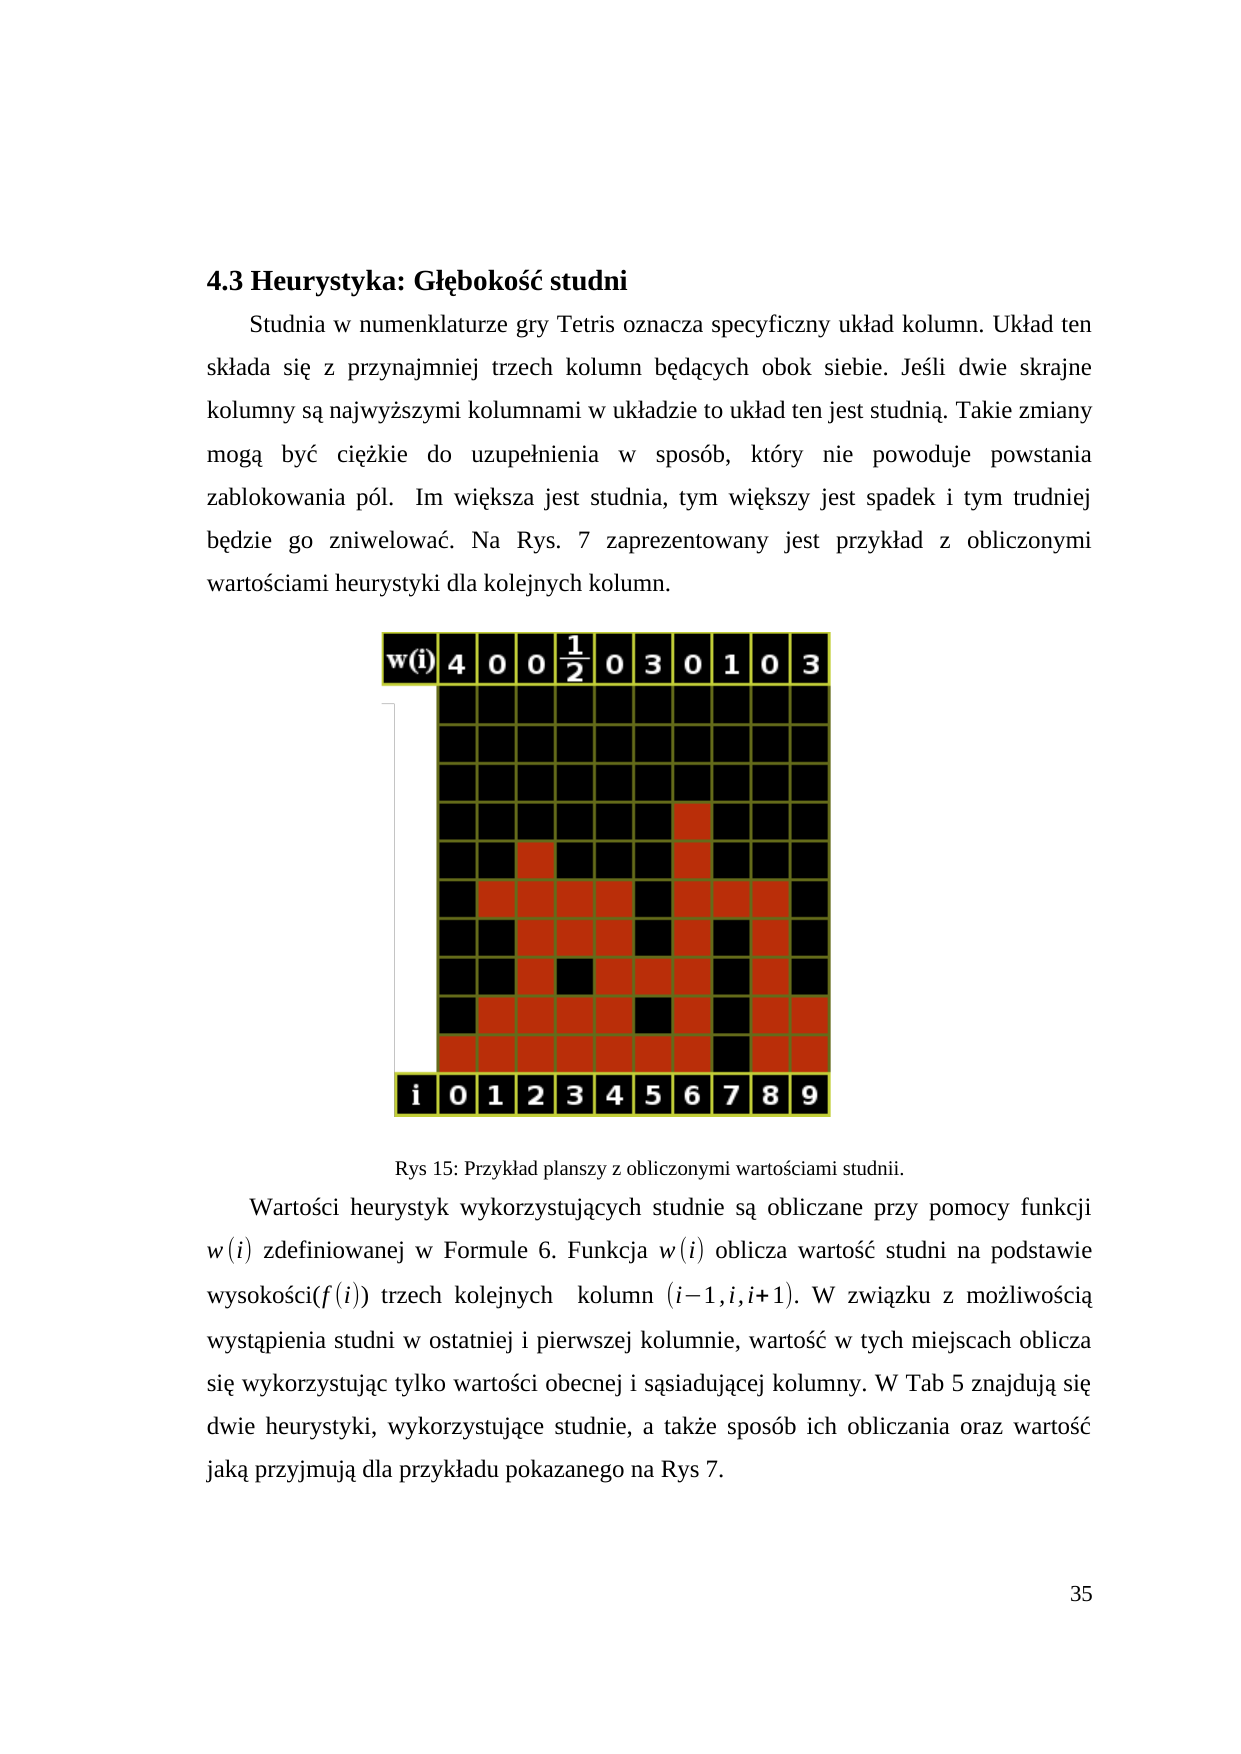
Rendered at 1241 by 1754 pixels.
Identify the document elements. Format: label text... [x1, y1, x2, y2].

picture [381, 632, 831, 1117]
text Wartości heurystyk wykorzystujących studnie są obliczane przy pomocy funkcji zdefiniowanej w Formule 6. Funkcja oblicza wartość studni na podstawie wysokości() trzech kolejnych kolumn . W związku z możliwością wystąpienia studni w ostatniej i pierwszej kolumnie, wartość w tych miejscach oblicza się wykorzystując tylko wartości obecnej i sąsiadującej kolumny. W Tab 5 znajdują się dwie heurystyki, wykorzystujące studnie, a także sposób ich obliczania oraz wartość jaką przyjmują dla przykładu pokazanego na Rys 7. [207, 1192, 1093, 1483]
text Studnia w numenklaturze gry Tetris oznacza specyficzny układ kolumn. Układ ten składa się z przynajmniej trzech kolumn będących obok siebie. Jeśli dwie skrajne kolumny są najwyższymi kolumnami w układzie to układ ten jest studnią. Takie zmiany mogą być ciężkie do uzupełnienia w sposób, który nie powoduje powstania zablokowania pól. Im większa jest studnia, tym większy jest spadek i tym trudniej będzie go zniwelować. Na Rys. 7 zaprezentowany jest przykład z obliczonymi wartościami heurystyki dla kolejnych kolumn. [207, 309, 1093, 597]
subtitle 4.3 Heurystyka: Głębokość studni [207, 263, 1093, 296]
text Rys 15: Przykład planszy z obliczonymi wartościami studnii. [207, 1155, 1093, 1179]
